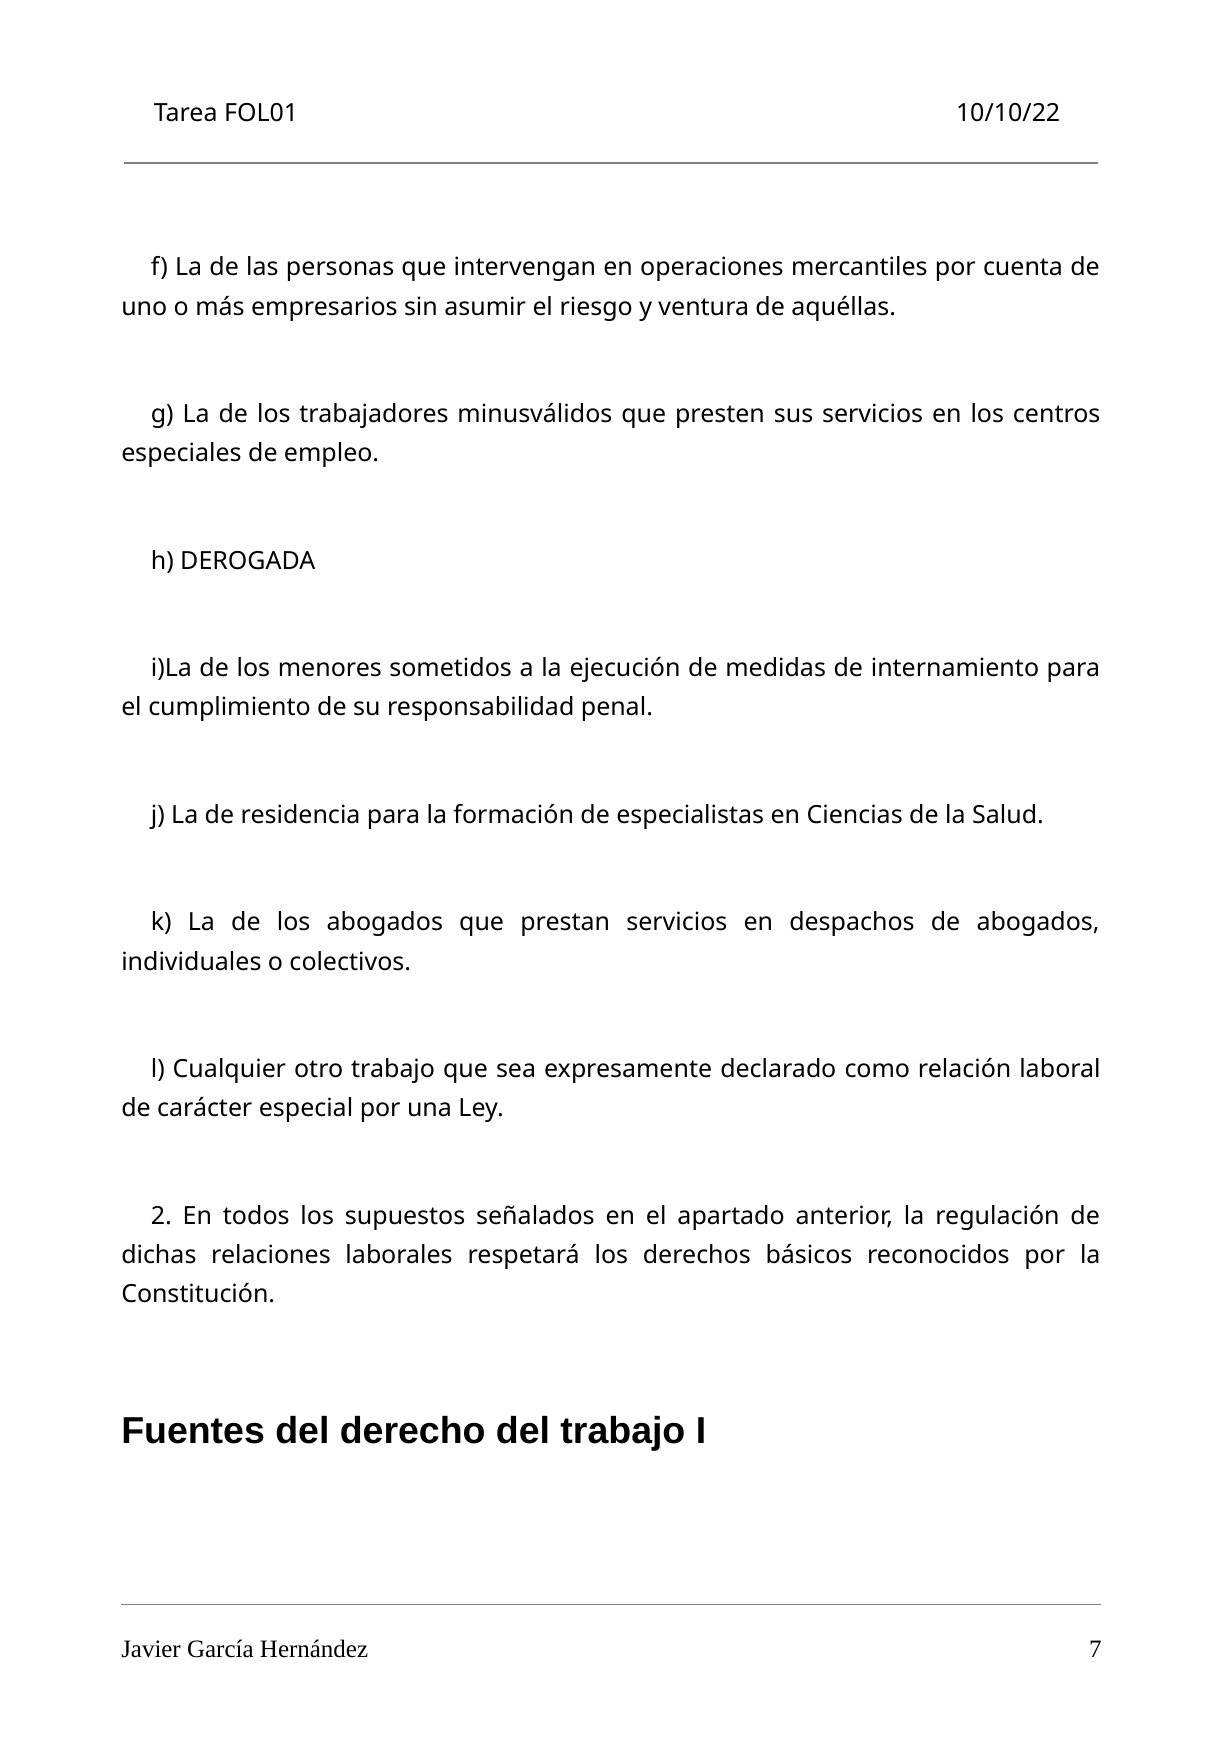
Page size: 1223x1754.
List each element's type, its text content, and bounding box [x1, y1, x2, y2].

text 2. En todos los supuestos señalados en el apartado anterior, la regulación de dichas relaciones laborales respetará los derechos básicos reconocidos por la Constitución. [121, 1197, 1101, 1310]
text j) La de residencia para la formación de especialistas en Ciencias de la Salud. [121, 797, 1101, 831]
text f) La de las personas que intervengan en operaciones mercantiles por cuenta de uno o más empresarios sin asumir el riesgo y ventura de aquéllas. [121, 249, 1101, 322]
text g) La de los trabajadores minusválidos que presten sus servicios en los centros especiales de empleo. [121, 396, 1101, 469]
text l) Cualquier otro trabajo que sea expresamente declarado como relación laboral de carácter especial por una Ley. [121, 1051, 1101, 1124]
text h) DEROGADA [121, 542, 1101, 576]
text i)La de los menores sometidos a la ejecución de medidas de internamiento para el cumplimiento de su responsabilidad penal. [121, 650, 1101, 723]
text k) La de los abogados que prestan servicios en despachos de abogados, individuales o colectivos. [121, 904, 1101, 977]
subtitle Fuentes del derecho del trabajo I [121, 1408, 1101, 1451]
